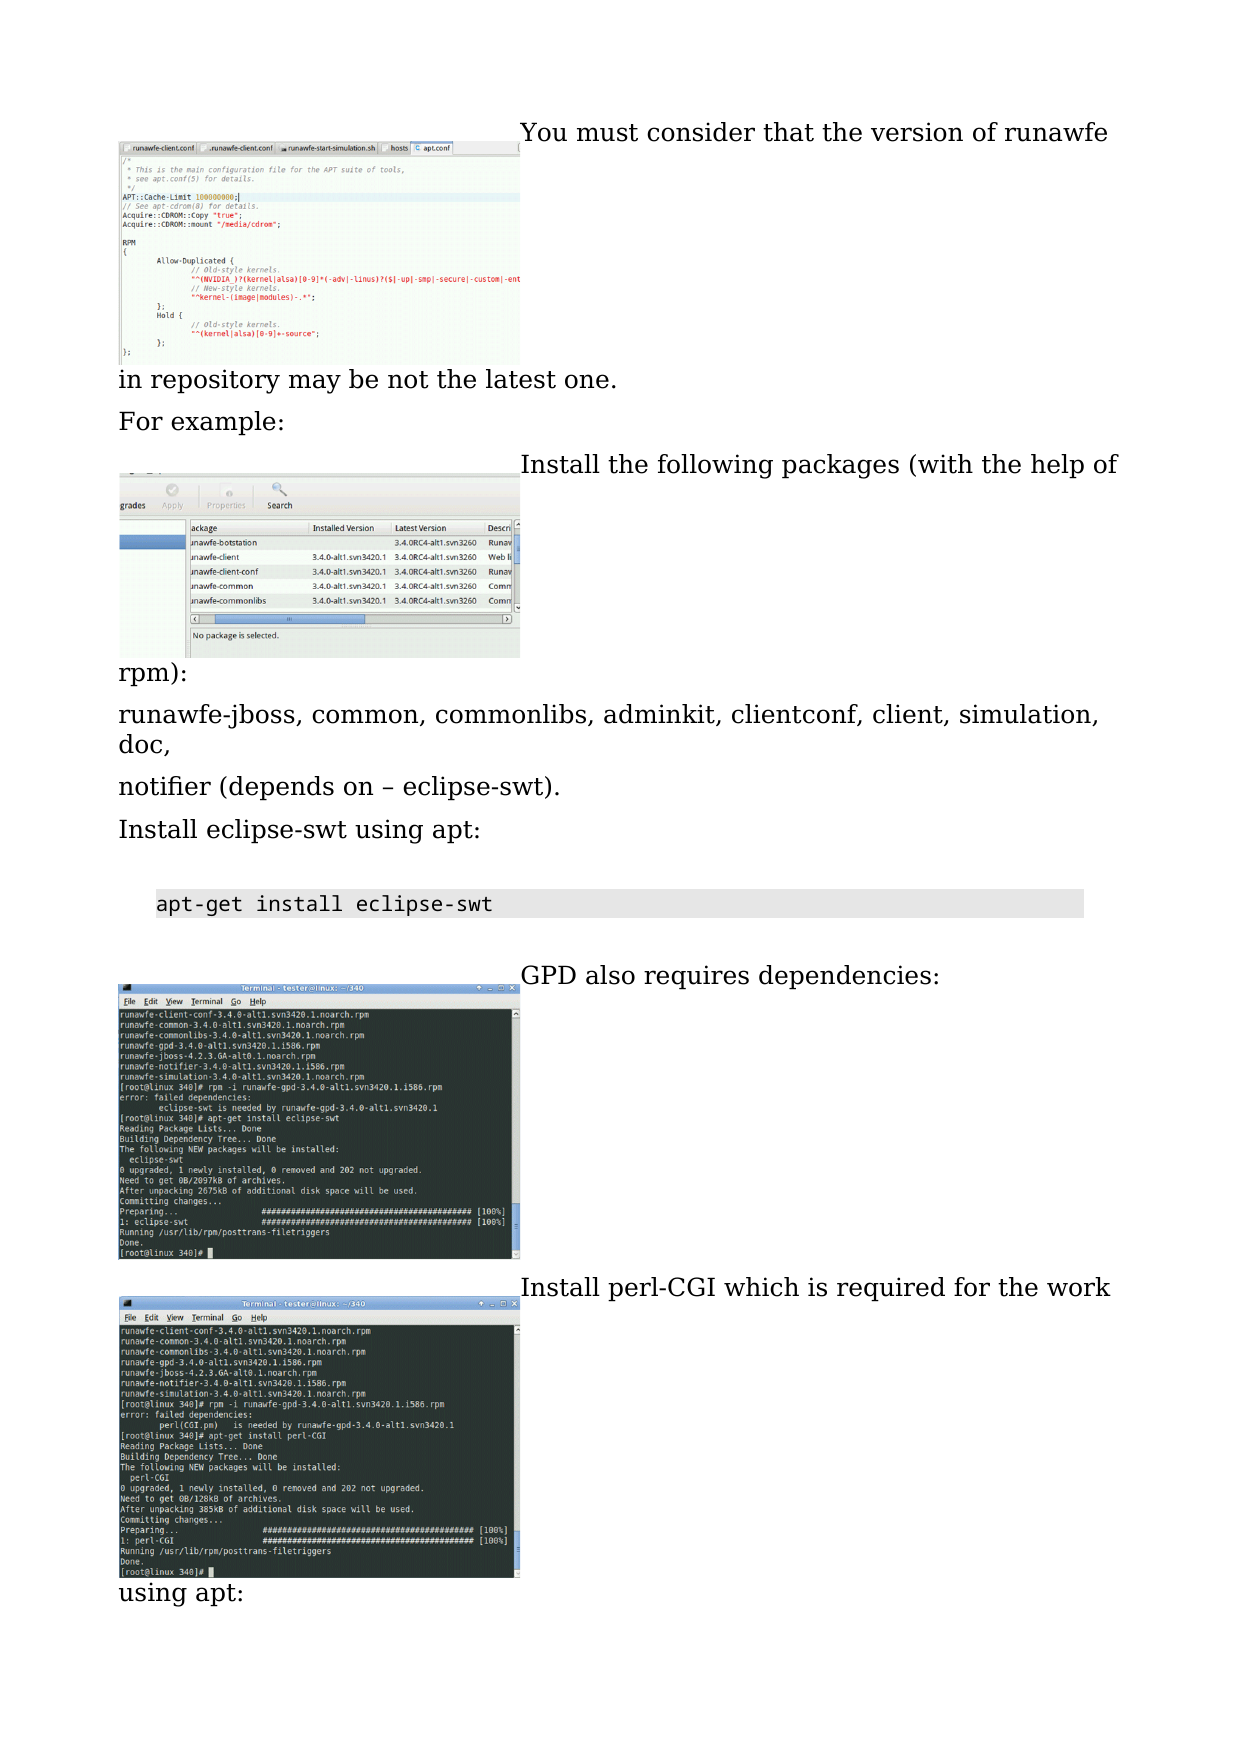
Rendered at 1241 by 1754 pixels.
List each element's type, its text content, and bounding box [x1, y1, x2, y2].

picture [118, 473, 521, 658]
text GPD also requires dependencies: [118, 961, 1122, 1259]
picture [118, 141, 521, 365]
text Install eclipse-swt using apt: [118, 815, 1122, 844]
text Install the following packages (with the help of rpm): [118, 450, 1122, 687]
text Install perl-CGI which is required for the work using apt: [118, 1273, 1122, 1607]
picture [118, 1296, 521, 1578]
text You must consider that the version of runawfe in repository may be not the latest one. [118, 118, 1122, 394]
text For example: [118, 408, 1122, 437]
picture [118, 984, 521, 1260]
text runawfe-jboss, common, commonlibs, adminkit, clientconf, client, simulation, doc, [118, 701, 1122, 759]
text apt-get install eclipse-swt [156, 889, 1084, 918]
text notifier (depends on – eclipse-swt). [118, 773, 1122, 802]
